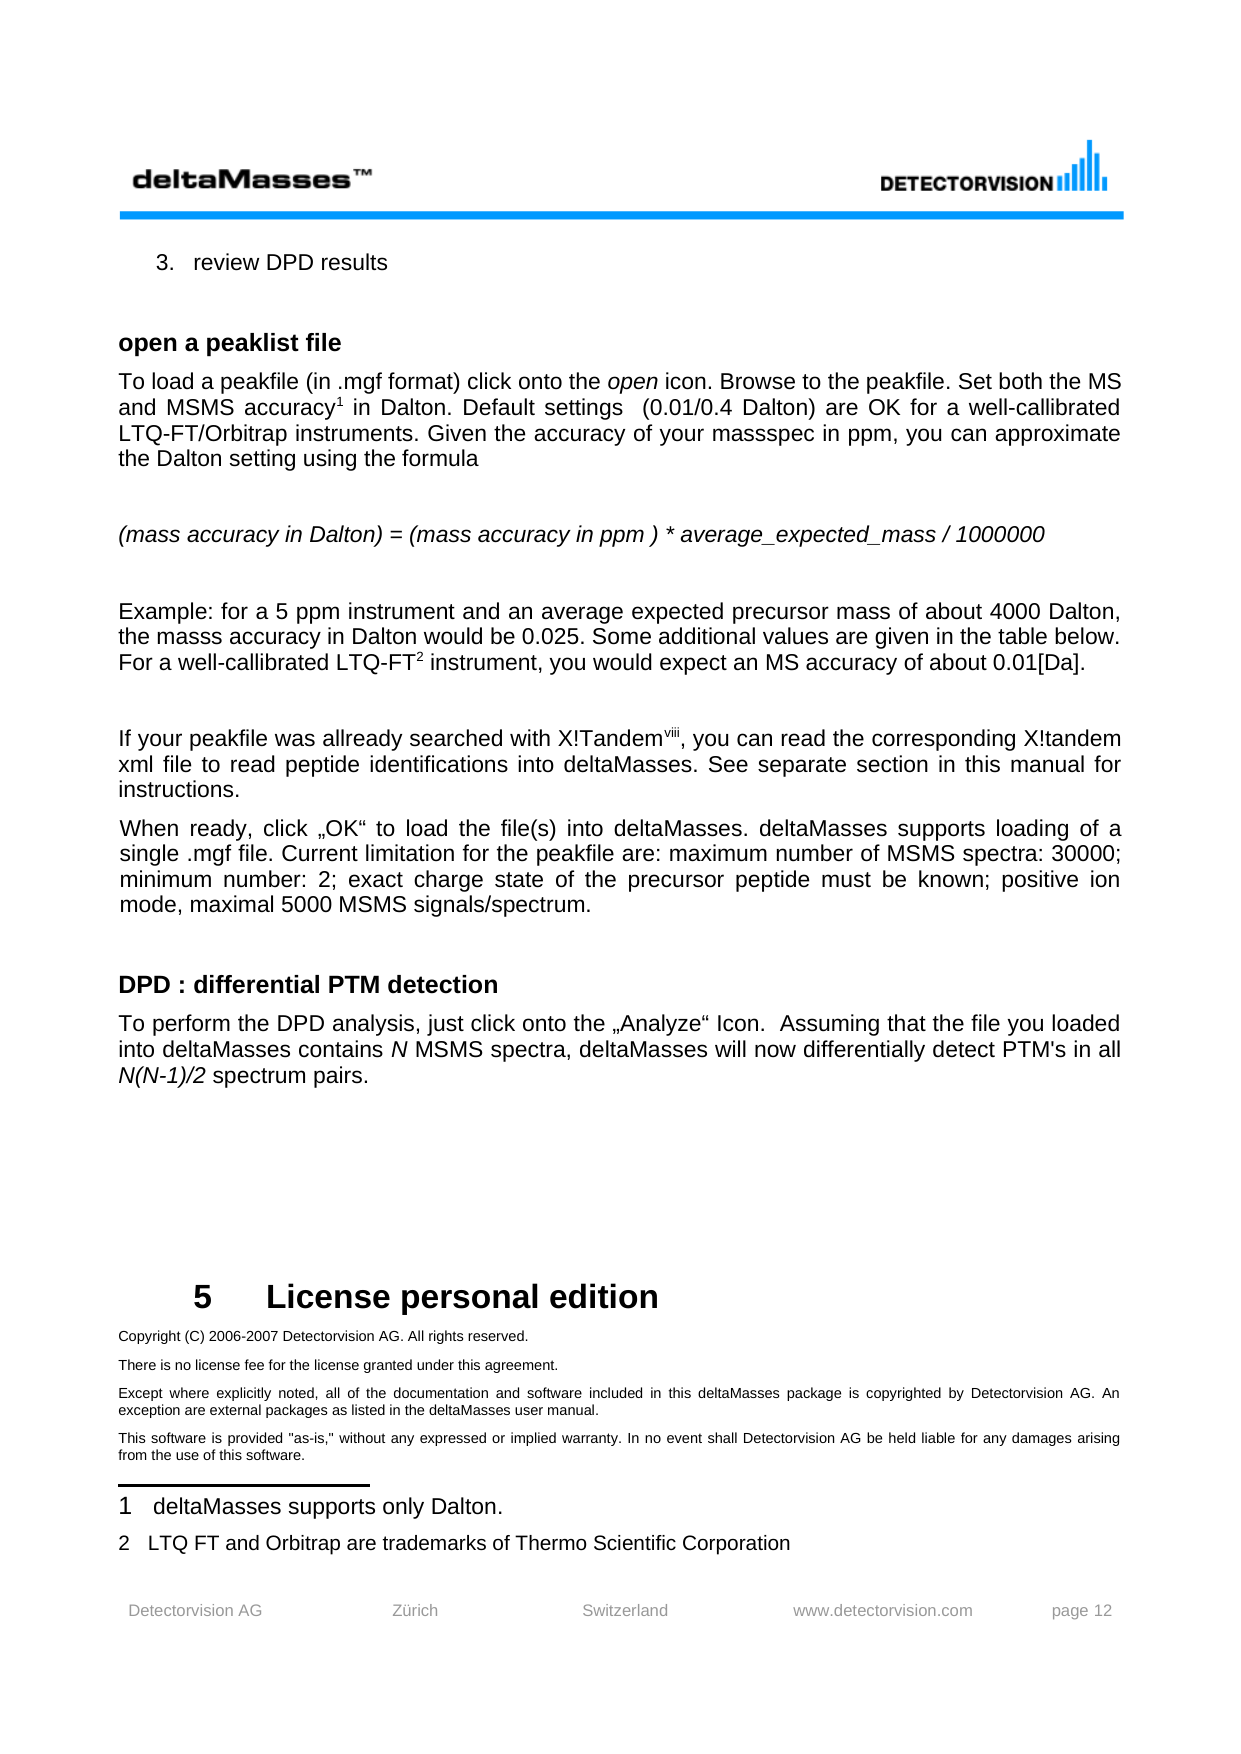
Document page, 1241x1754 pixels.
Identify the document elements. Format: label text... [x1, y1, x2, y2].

text This software is provided "as-is," without any expressed or implied warranty. In no event shall Detectorvision AG be held liable for any damages arising from the use of this software. [118, 1430, 1122, 1463]
picture [875, 121, 1121, 196]
subtitle 5 License personal edition [156, 1278, 1122, 1315]
text To load a peakfile (in .mgf format) click onto the open icon. Browse to the peakfile. Set both the MS and MSMS accuracy in Dalton. Default settings (0.01/0.4 Dalton) are OK for a well-callibrated LTQ-FT/Orbitrap instruments. Given the accuracy of your massspec in ppm, you can approximate the Dalton setting using the formula [118, 369, 1122, 471]
list review DPD results [156, 250, 1122, 276]
text To perform the DPD analysis, just click onto the „Analyze“ Icon. Assuming that the file you loaded into deltaMasses contains N MSMS spectra, deltaMasses will now differentially detect PTM's in all N(N-1)/2 spectrum pairs. [118, 1011, 1122, 1088]
picture [119, 210, 1124, 221]
text open a peaklist file [118, 328, 1122, 356]
text Except where explicitly noted, all of the documentation and software included in this deltaMasses package is copyrighted by Detectorvision AG. An exception are external packages as listed in the deltaMasses user manual. [118, 1385, 1122, 1418]
text If your peakfile was allready searched with X!Tandem, you can read the corresponding X!tandem xml file to read peptide identifications into deltaMasses. See separate section in this manual for instructions. [118, 726, 1122, 803]
text Copyright (C) 2006-2007 Detectorvision AG. All rights reserved. [118, 1328, 1122, 1344]
list When ready, click „OK“ to load the file(s) into deltaMasses. deltaMasses supports loading of a single .mgf file. Current limitation for the peakfile are: maximum number of MSMS spectra: 30000; minimum number: 2; exact charge state of the precursor peptide must be known; positive ion mode, maximal 5000 MSMS signals/spectrum. [82, 815, 1122, 918]
picture [121, 121, 380, 196]
text There is no license fee for the license granted under this agreement. [118, 1357, 1122, 1373]
text Example: for a 5 ppm instrument and an average expected precursor mass of about 4000 Dalton, the masss accuracy in Dalton would be 0.025. Some additional values are given in the table below. For a well-callibrated LTQ-FT instrument, you would expect an MS accuracy of about 0.01[Da]. [118, 598, 1122, 675]
text LTQ FT and Orbitrap are trademarks of Thermo Scientific Corporation [118, 1532, 1122, 1555]
text DPD : differential PTM detection [118, 971, 1122, 998]
text (mass accuracy in Dalton) = (mass accuracy in ppm ) * average_expected_mass / 1000000 [118, 522, 1122, 548]
text deltaMasses supports only Dalton. [118, 1492, 1122, 1519]
